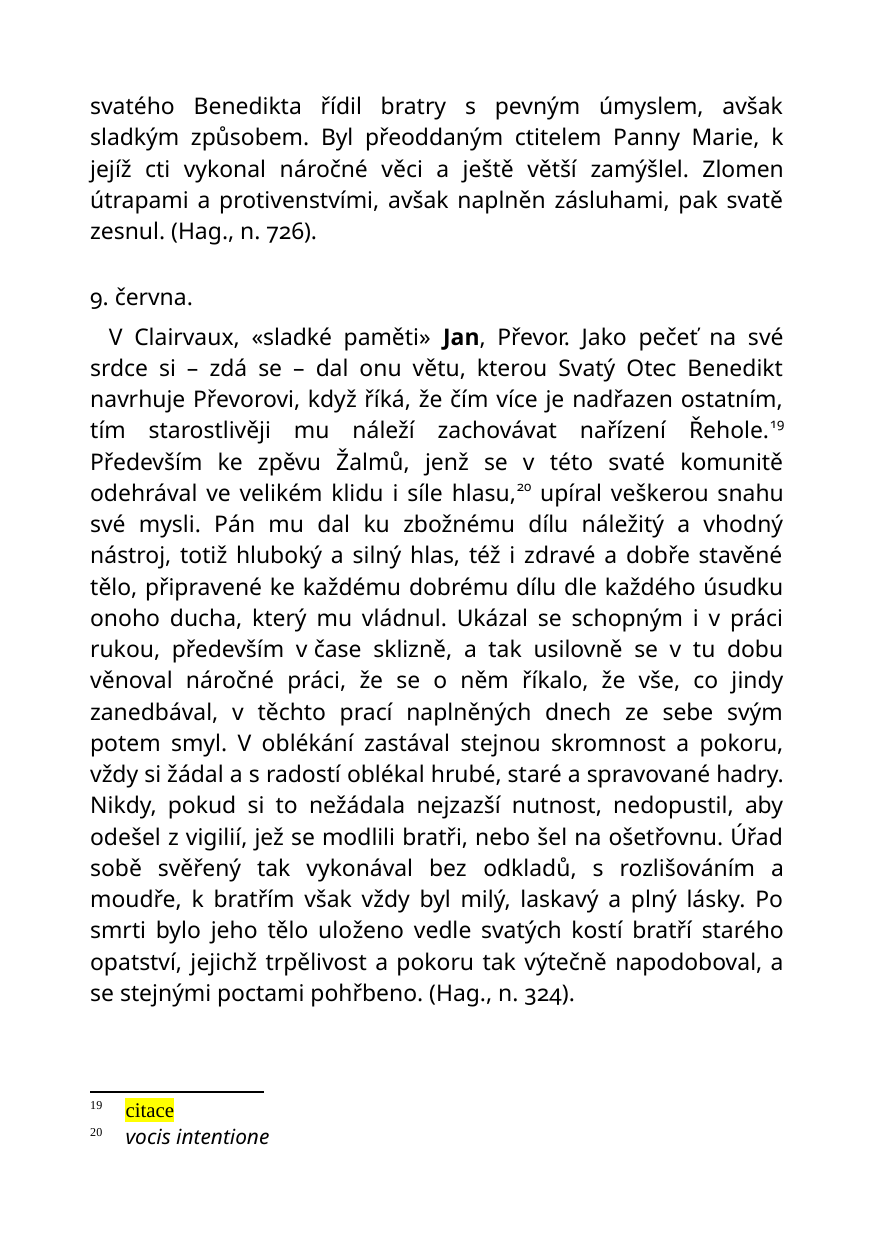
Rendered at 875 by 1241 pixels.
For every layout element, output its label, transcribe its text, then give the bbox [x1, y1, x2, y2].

text 9. června. [90, 281, 784, 312]
text citace [90, 1098, 784, 1122]
text svatého Benedikta řídil bratry s pevným úmyslem, avšak sladkým způsobem. Byl přeoddaným ctitelem Panny Marie, k jejíž cti vykonal náročné věci a ještě větší zamýšlel. Zlomen útrapami a protivenstvími, avšak naplněn zásluhami, pak svatě zesnul. (Hag., n. 726). [90, 90, 784, 246]
text vocis intentione [90, 1122, 784, 1150]
text V Clairvaux, «sladké paměti» Jan, Převor. Jako pečeť na své srdce si – zdá se – dal onu větu, kterou Svatý Otec Benedikt navrhuje Převorovi, když říká, že čím více je nadřazen ostatním, tím starostlivěji mu náleží zachovávat nařízení Řehole. Především ke zpěvu Žalmů, jenž se v této svaté komunitě odehrával ve velikém klidu i síle hlasu, upíral veškerou snahu své mysli. Pán mu dal ku zbožnému dílu náležitý a vhodný nástroj, totiž hluboký a silný hlas, též i zdravé a dobře stavěné tělo, připravené ke každému dobrému dílu dle každého úsudku onoho ducha, který mu vládnul. Ukázal se schopným i v práci rukou, především v čase sklizně, a tak usilovně se v tu dobu věnoval náročné práci, že se o něm říkalo, že vše, co jindy zanedbával, v těchto prací naplněných dnech ze sebe svým potem smyl. V oblékání zastával stejnou skromnost a pokoru, vždy si žádal a s radostí oblékal hrubé, staré a spravované hadry. Nikdy, pokud si to nežádala nejzazší nutnost, nedopustil, aby odešel z vigilií, jež se modlili bratři, nebo šel na ošetřovnu. Úřad sobě svěřený tak vykonával bez odkladů, s rozlišováním a moudře, k bratřím však vždy byl milý, laskavý a plný lásky. Po smrti bylo jeho tělo uloženo vedle svatých kostí bratří starého opatství, jejichž trpělivost a pokoru tak výtečně napodoboval, a se stejnými poctami pohřbeno. (Hag., n. 324). [90, 321, 784, 1008]
